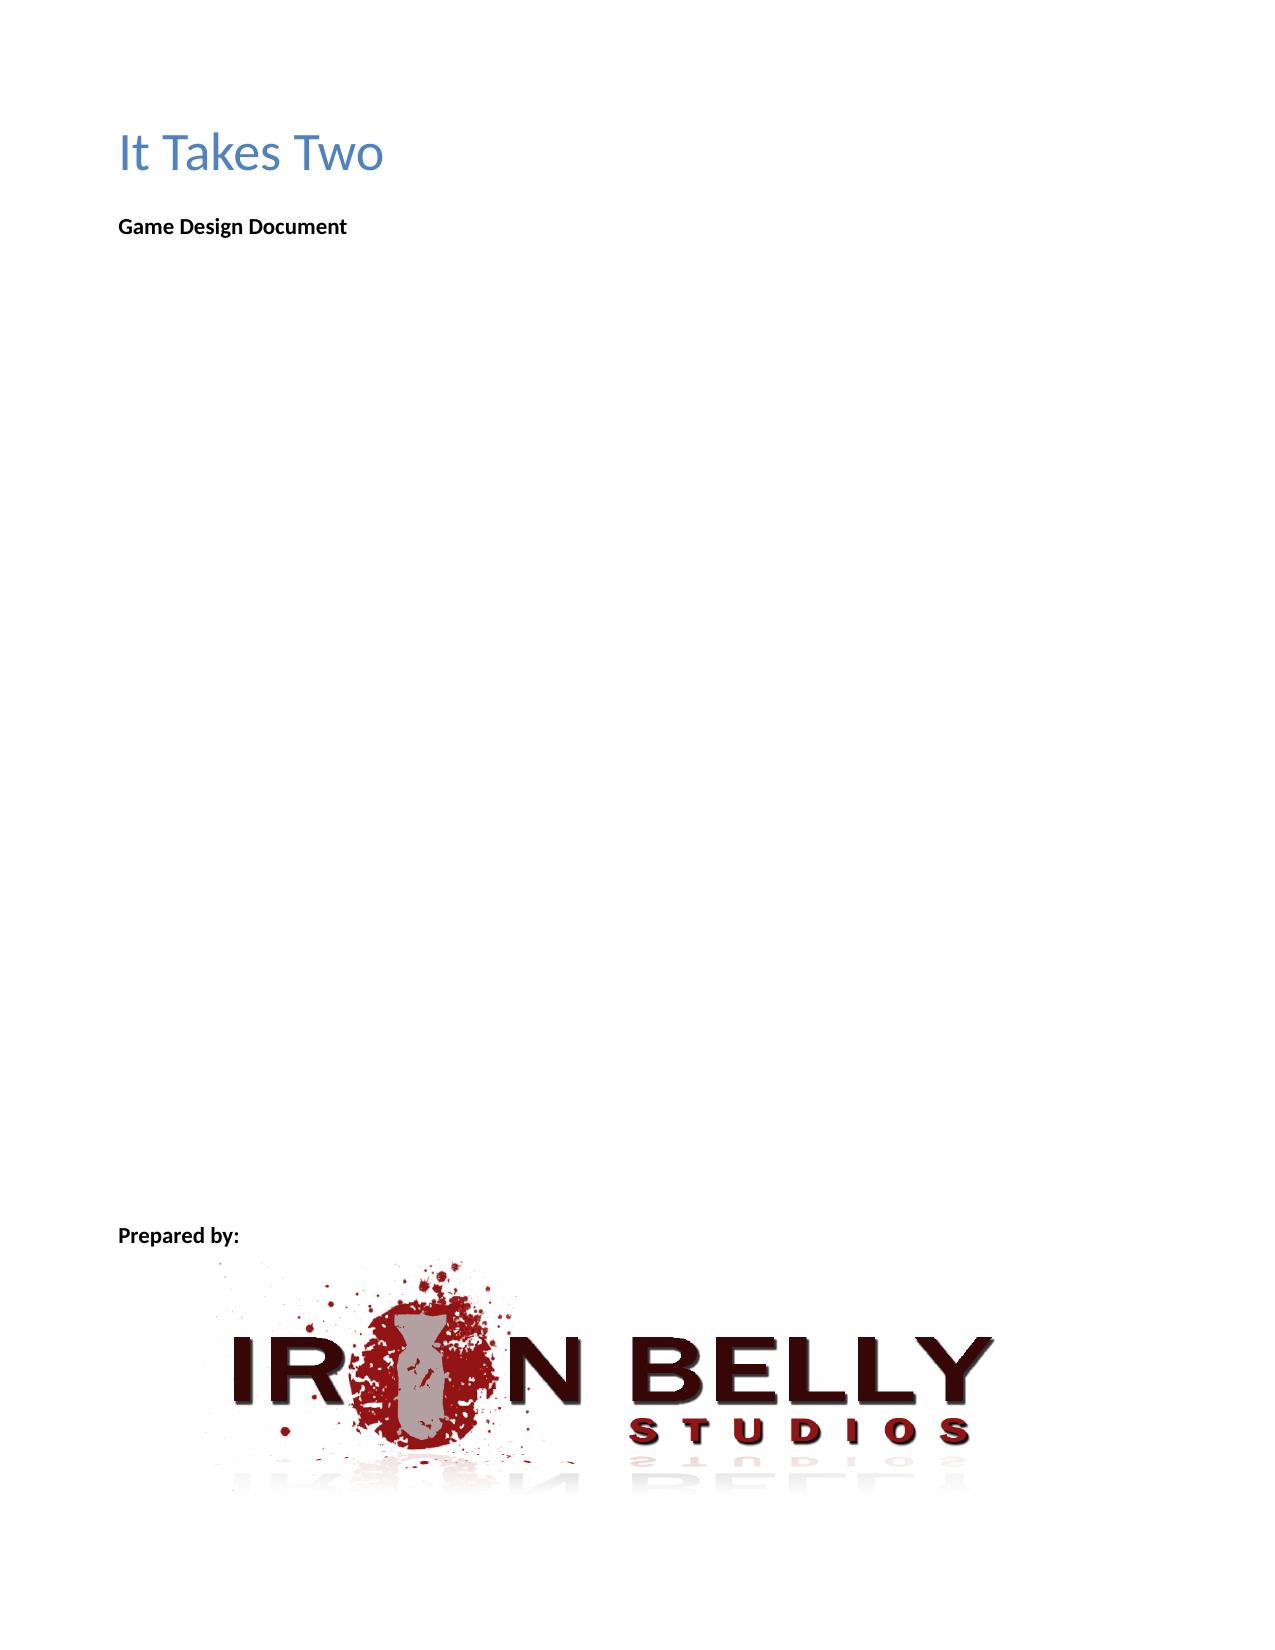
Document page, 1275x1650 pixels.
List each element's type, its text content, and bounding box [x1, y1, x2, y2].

text Prepared by: [118, 1221, 1157, 1249]
text Game Design Document [118, 212, 1157, 240]
text It Takes Two [118, 118, 1157, 184]
